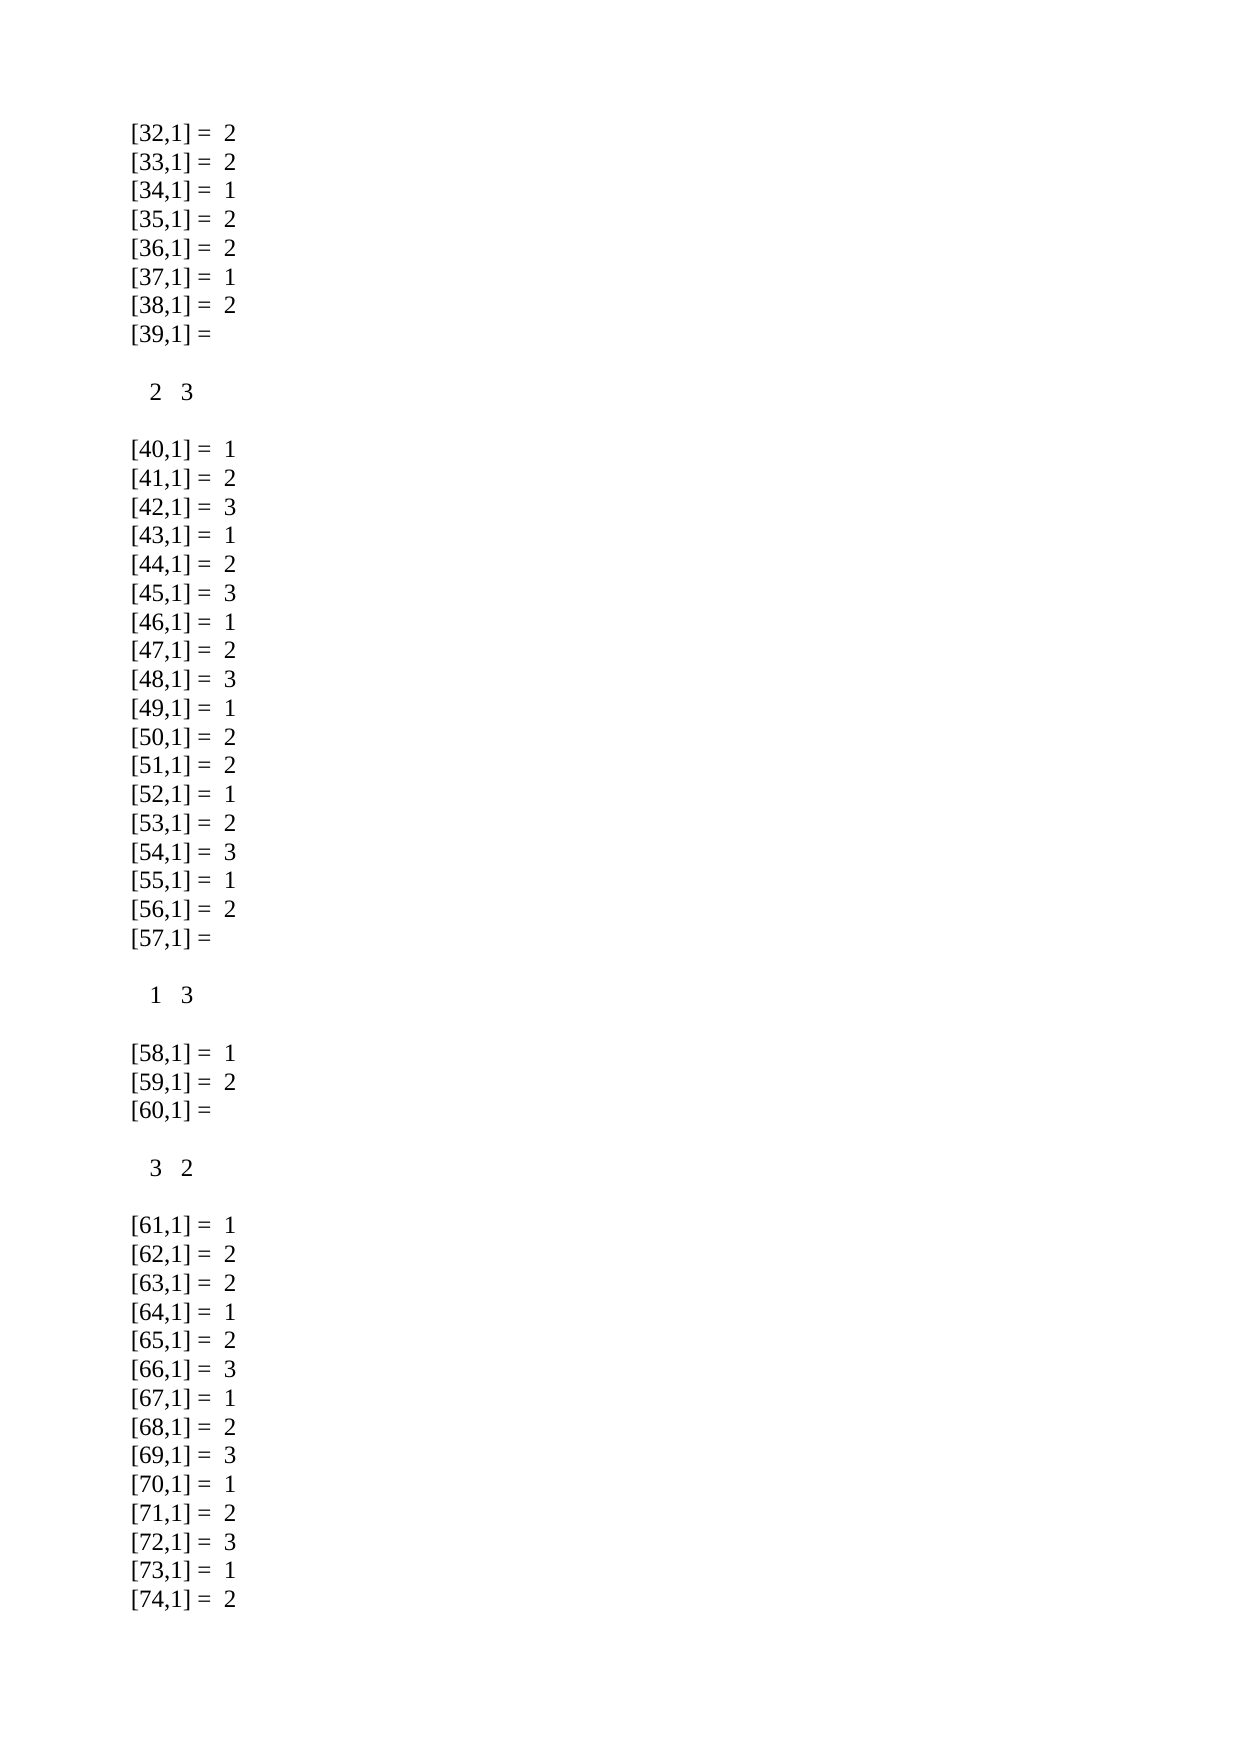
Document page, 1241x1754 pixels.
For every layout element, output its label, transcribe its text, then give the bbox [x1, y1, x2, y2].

text [62,1] = 2 [118, 1239, 1122, 1268]
text [41,1] = 2 [118, 463, 1122, 492]
text [36,1] = 2 [118, 233, 1122, 262]
text [49,1] = 1 [118, 693, 1122, 722]
text [47,1] = 2 [118, 636, 1122, 664]
text [50,1] = 2 [118, 722, 1122, 751]
text [35,1] = 2 [118, 204, 1122, 233]
text [52,1] = 1 [118, 779, 1122, 808]
text [69,1] = 3 [118, 1441, 1122, 1469]
text [42,1] = 3 [118, 492, 1122, 521]
text [71,1] = 2 [118, 1498, 1122, 1527]
text [56,1] = 2 [118, 894, 1122, 923]
text [39,1] = [118, 319, 1122, 348]
text [70,1] = 1 [118, 1469, 1122, 1498]
text [61,1] = 1 [118, 1211, 1122, 1239]
text [33,1] = 2 [118, 147, 1122, 176]
text [57,1] = [118, 923, 1122, 952]
text [48,1] = 3 [118, 664, 1122, 693]
text [46,1] = 1 [118, 607, 1122, 636]
text 1 3 [118, 981, 1122, 1009]
text 2 3 [118, 377, 1122, 406]
text [37,1] = 1 [118, 262, 1122, 291]
text [54,1] = 3 [118, 837, 1122, 866]
text [60,1] = [118, 1096, 1122, 1124]
text [53,1] = 2 [118, 808, 1122, 837]
text [43,1] = 1 [118, 521, 1122, 549]
text [74,1] = 2 [118, 1584, 1122, 1613]
text [51,1] = 2 [118, 751, 1122, 779]
text [64,1] = 1 [118, 1297, 1122, 1326]
text [63,1] = 2 [118, 1268, 1122, 1297]
text [59,1] = 2 [118, 1067, 1122, 1096]
text [34,1] = 1 [118, 176, 1122, 204]
text [66,1] = 3 [118, 1354, 1122, 1383]
text [44,1] = 2 [118, 549, 1122, 578]
text [55,1] = 1 [118, 866, 1122, 894]
text [32,1] = 2 [118, 118, 1122, 147]
text [58,1] = 1 [118, 1038, 1122, 1067]
text [73,1] = 1 [118, 1556, 1122, 1584]
text [67,1] = 1 [118, 1383, 1122, 1412]
text [38,1] = 2 [118, 291, 1122, 319]
text [40,1] = 1 [118, 434, 1122, 463]
text [65,1] = 2 [118, 1326, 1122, 1354]
text [45,1] = 3 [118, 578, 1122, 607]
text 3 2 [118, 1153, 1122, 1182]
text [68,1] = 2 [118, 1412, 1122, 1441]
text [72,1] = 3 [118, 1527, 1122, 1556]
